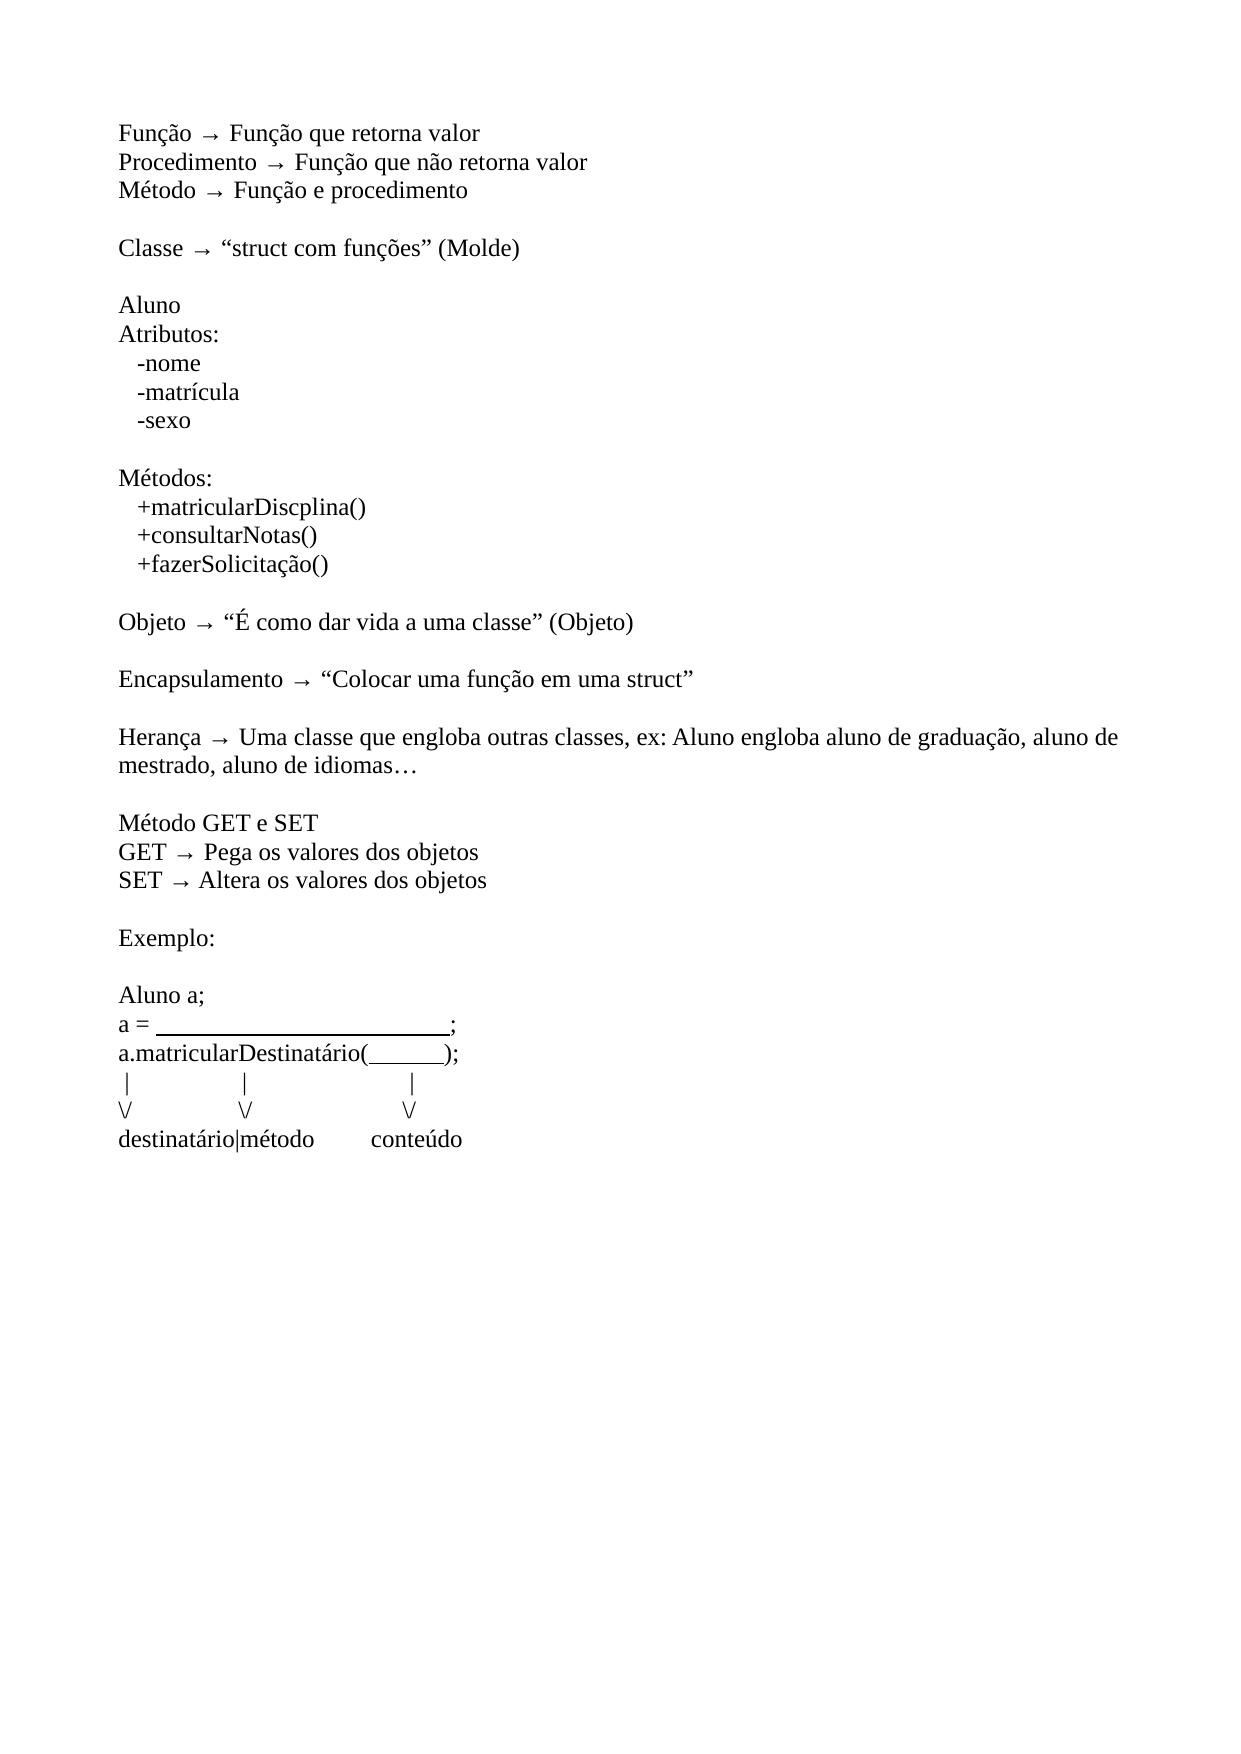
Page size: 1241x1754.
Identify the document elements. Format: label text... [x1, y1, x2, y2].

text -sexo [118, 406, 1122, 434]
text +fazerSolicitação() [118, 549, 1122, 578]
text Função → Função que retorna valor [118, 118, 1122, 147]
text GET → Pega os valores dos objetos [118, 837, 1122, 866]
text Aluno a; [118, 981, 1122, 1009]
text Procedimento → Função que não retorna valor [118, 147, 1122, 176]
text Métodos: [118, 463, 1122, 492]
text a = ; [118, 1009, 1122, 1038]
text +consultarNotas() [118, 521, 1122, 549]
text Classe → “struct com funções” (Molde) [118, 233, 1122, 262]
text \/ \/ \/ [118, 1096, 1122, 1124]
text destinatário|método conteúdo [118, 1124, 1122, 1153]
text -nome [118, 348, 1122, 377]
text SET → Altera os valores dos objetos [118, 866, 1122, 894]
text +matricularDiscplina() [118, 492, 1122, 521]
text -matrícula [118, 377, 1122, 406]
text | | | [118, 1067, 1122, 1096]
text Herança → Uma classe que engloba outras classes, ex: Aluno engloba aluno de graduação, aluno de mestrado, aluno de idiomas… [118, 722, 1122, 779]
text Encapsulamento → “Colocar uma função em uma struct” [118, 664, 1122, 693]
text Método → Função e procedimento [118, 176, 1122, 204]
text a.matricularDestinatário( ); [118, 1038, 1122, 1067]
text Método GET e SET [118, 808, 1122, 837]
text Objeto → “É como dar vida a uma classe” (Objeto) [118, 607, 1122, 636]
text Atributos: [118, 319, 1122, 348]
text Aluno [118, 291, 1122, 319]
text Exemplo: [118, 923, 1122, 952]
